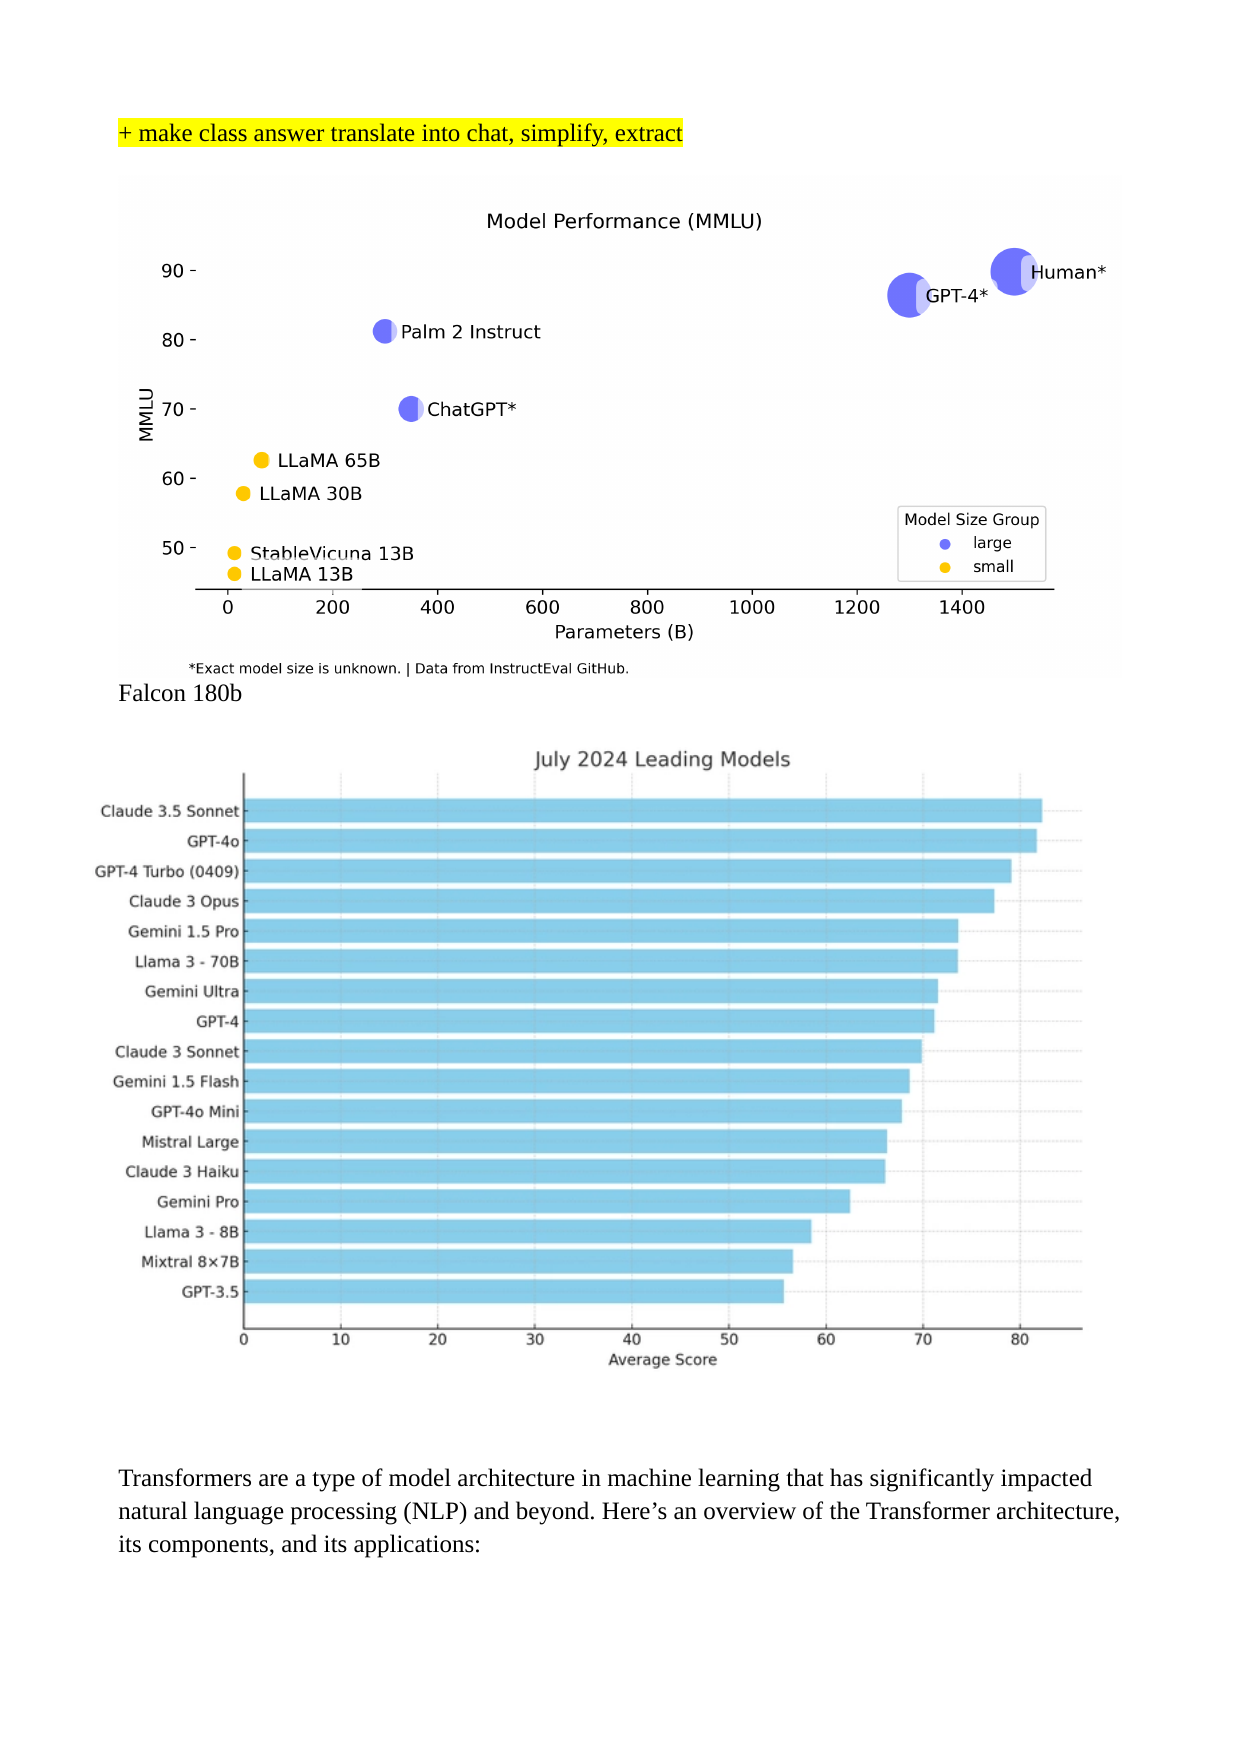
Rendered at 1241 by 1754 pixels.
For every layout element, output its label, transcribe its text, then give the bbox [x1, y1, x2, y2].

text + make class answer translate into chat, simplify, extract [118, 118, 1122, 147]
text Transformers are a type of model architecture in machine learning that has significantly impacted natural language processing (NLP) and beyond. Here’s an overview of the Transformer architecture, its components, and its applications: [118, 1463, 1122, 1558]
picture [86, 742, 1091, 1377]
picture [118, 175, 1123, 678]
text Falcon 180b [118, 678, 1122, 706]
